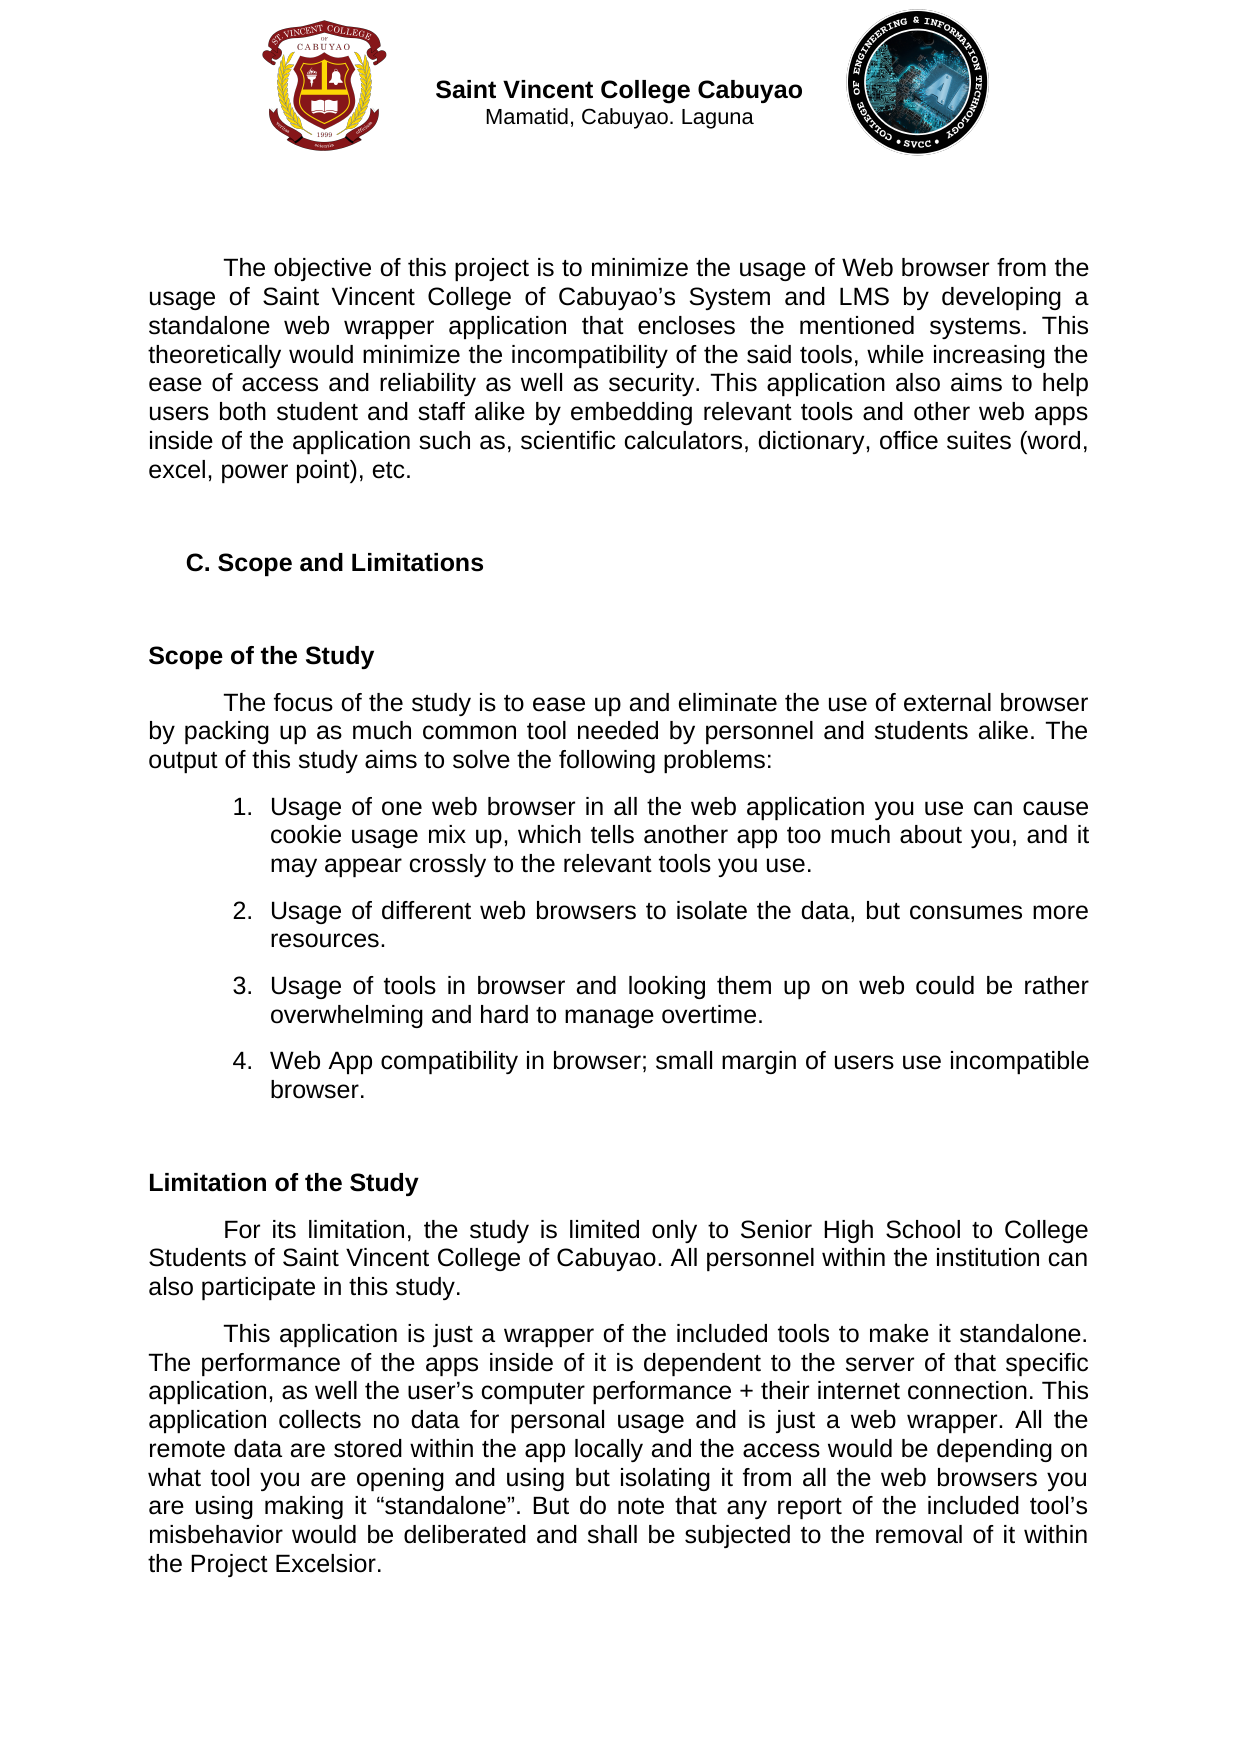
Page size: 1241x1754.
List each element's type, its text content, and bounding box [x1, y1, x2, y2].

text C. Scope and Limitations [186, 548, 1091, 577]
list Usage of different web browsers to isolate the data, but consumes more resources. [232, 896, 1091, 953]
list Usage of one web browser in all the web application you use can cause cookie usage mix up, which tells another app too much about you, and it may appear crossly to the relevant tools you use. [232, 792, 1091, 878]
picture [237, 0, 418, 180]
text Limitation of the Study [148, 1168, 1091, 1197]
list Web App compatibility in browser; small margin of users use incompatible browser. [232, 1046, 1091, 1104]
picture [818, 3, 1017, 162]
text The objective of this project is to minimize the usage of Web browser from the usage of Saint Vincent College of Cabuyao’s System and LMS by developing a standalone web wrapper application that encloses the mentioned systems. This theoretically would minimize the incompatibility of the said tools, while increasing the ease of access and reliability as well as security. This application also aims to help users both student and staff alike by embedding relevant tools and other web apps inside of the application such as, scientific calculators, dictionary, office suites (word, excel, power point), etc. [148, 253, 1091, 483]
text Scope of the Study [148, 641, 1091, 670]
text For its limitation, the study is limited only to Senior High School to College Students of Saint Vincent College of Cabuyao. All personnel within the institution can also participate in this study. [148, 1215, 1091, 1301]
text This application is just a wrapper of the included tools to make it standalone. The performance of the apps inside of it is dependent to the server of that specific application, as well the user’s computer performance + their internet connection. This application collects no data for personal usage and is just a web wrapper. All the remote data are stored within the app locally and the access would be depending on what tool you are opening and using but isolating it from all the web browsers you are using making it “standalone”. But do note that any report of the included tool’s misbehavior would be deliberated and shall be subjected to the removal of it within the Project Excelsior. [148, 1319, 1091, 1577]
list Usage of tools in browser and looking them up on web could be rather overwhelming and hard to manage overtime. [232, 971, 1091, 1028]
text The focus of the study is to ease up and eliminate the use of external browser by packing up as much common tool needed by personnel and students alike. The output of this study aims to solve the following problems: [148, 687, 1091, 774]
